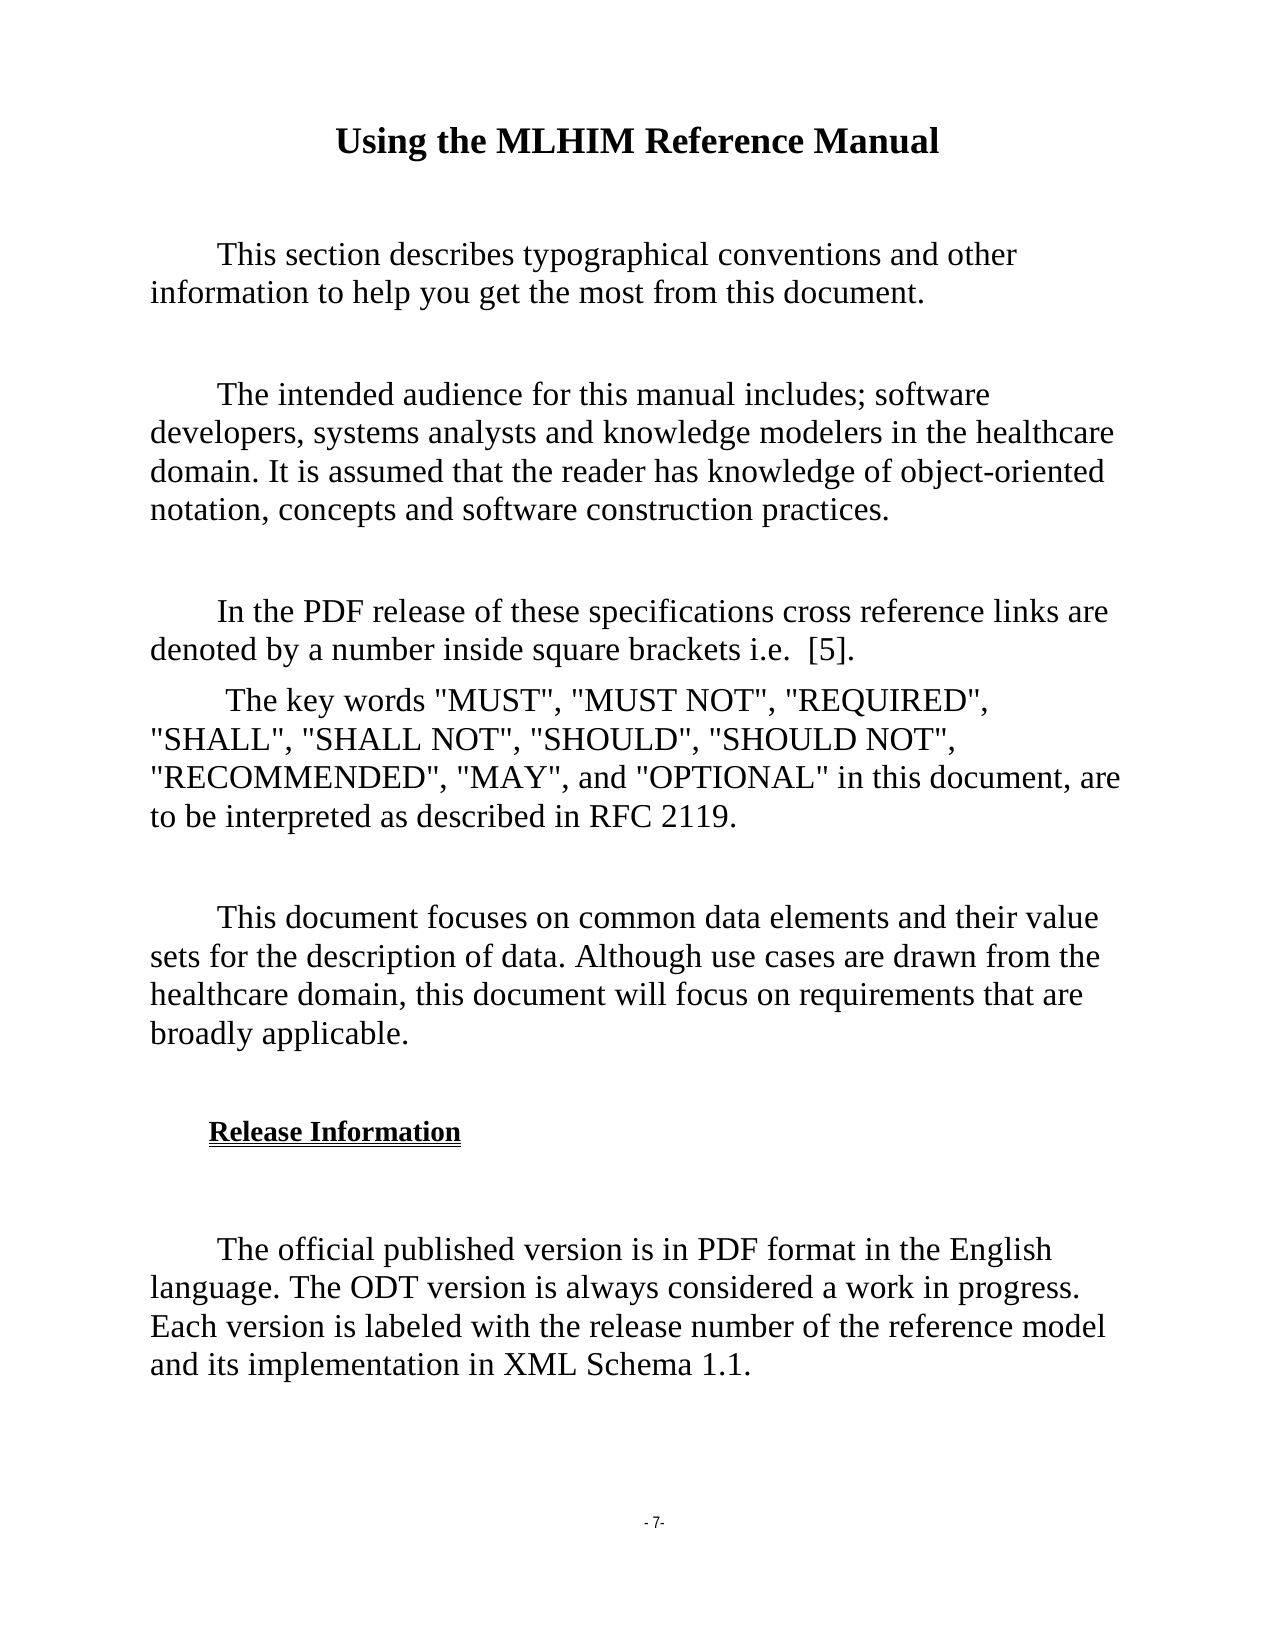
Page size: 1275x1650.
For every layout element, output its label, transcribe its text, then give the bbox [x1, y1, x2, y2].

text This document focuses on common data elements and their value sets for the description of data. Although use cases are drawn from the healthcare domain, this document will focus on requirements that are broadly applicable. [150, 897, 1125, 1051]
text The official published version is in PDF format in the English language. The ODT version is always considered a work in progress. Each version is labeled with the release number of the reference model and its implementation in XML Schema 1.1. [150, 1229, 1125, 1383]
subtitle Release Information [150, 1114, 1125, 1148]
text In the PDF release of these specifications cross reference links are denoted by a number inside square brackets i.e. [5]. [150, 591, 1125, 668]
title Using the MLHIM Reference Manual [150, 118, 1125, 161]
text The key words "MUST", "MUST NOT", "REQUIRED", "SHALL", "SHALL NOT", "SHOULD", "SHOULD NOT", "RECOMMENDED", "MAY", and "OPTIONAL" in this document, are to be interpreted as described in RFC 2119. [150, 680, 1125, 834]
text The intended audience for this manual includes; software developers, systems analysts and knowledge modelers in the healthcare domain. It is assumed that the reader has knowledge of object-oriented notation, concepts and software construction practices. [150, 374, 1125, 527]
text This section describes typographical conventions and other information to help you get the most from this document. [150, 233, 1125, 310]
